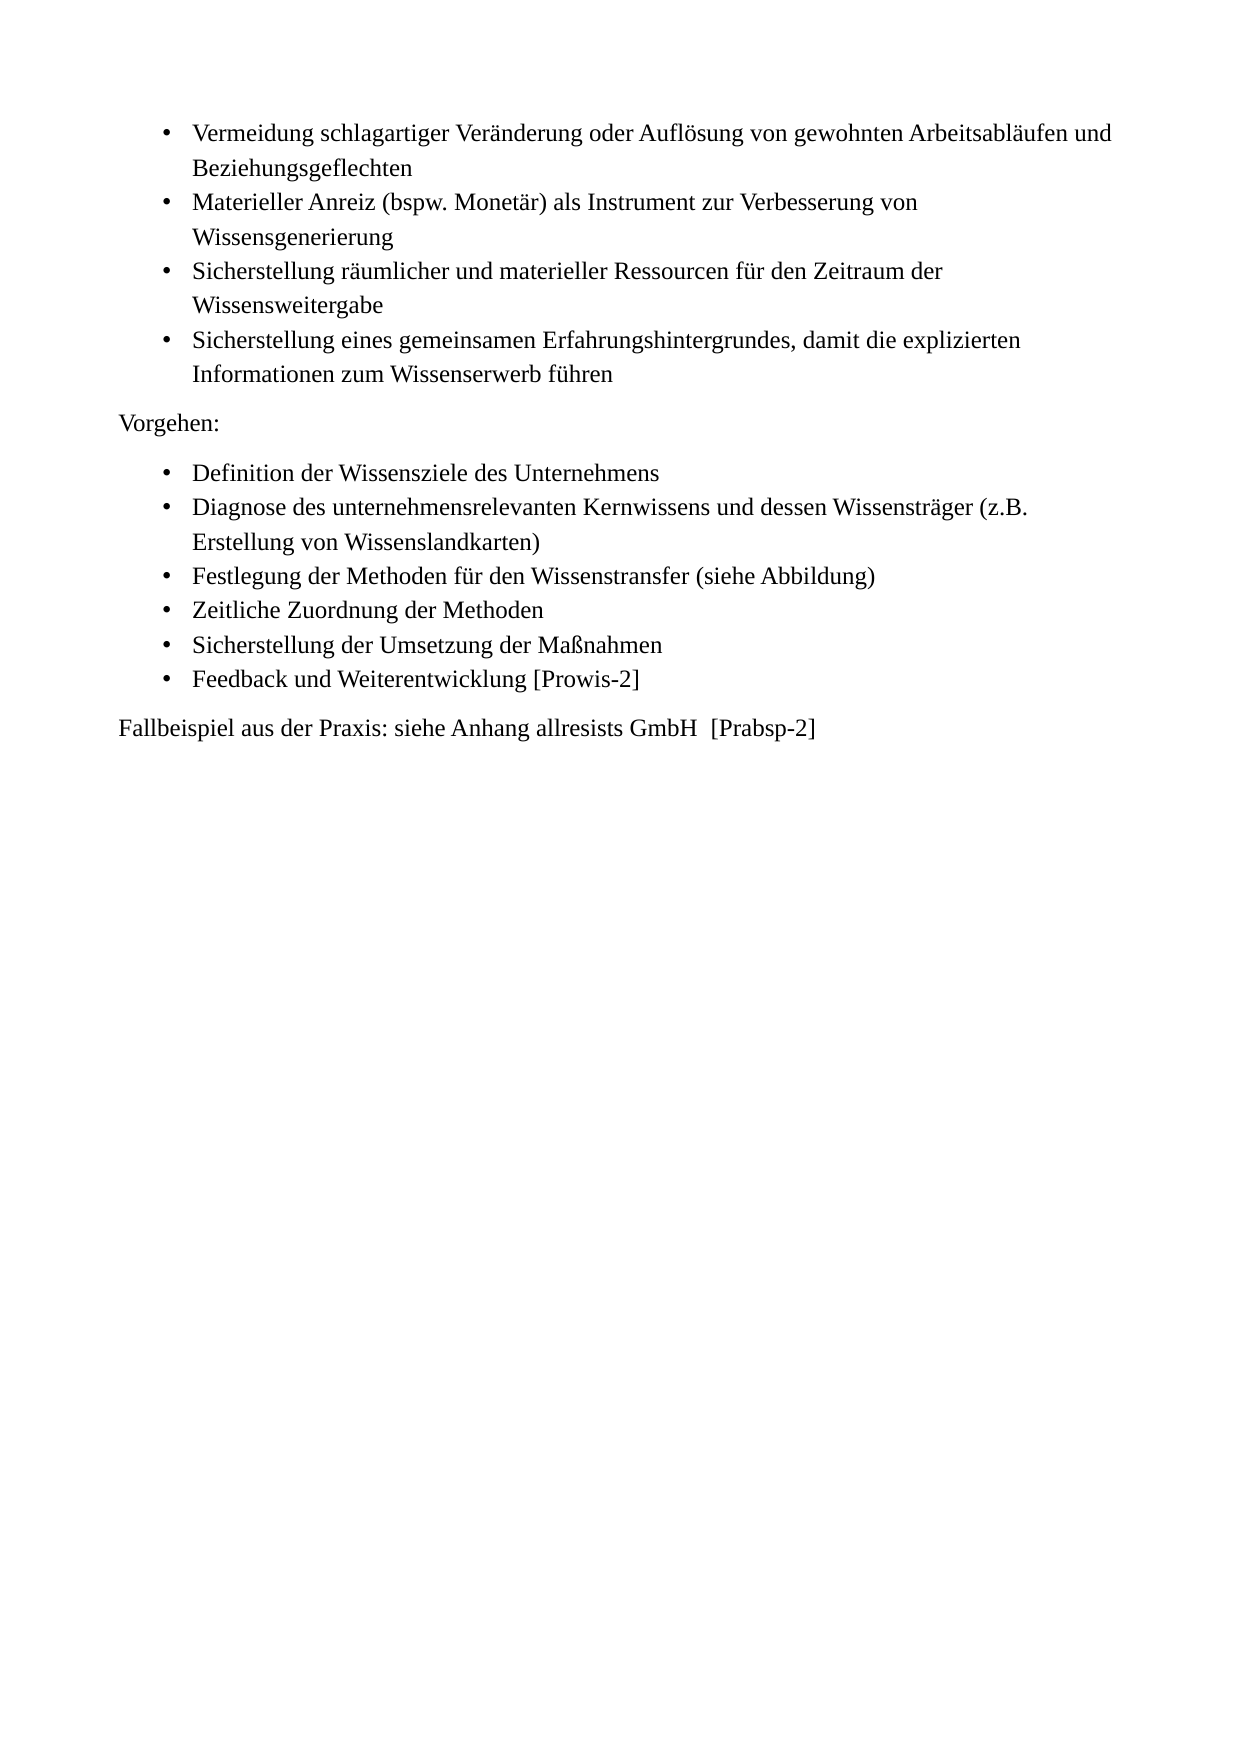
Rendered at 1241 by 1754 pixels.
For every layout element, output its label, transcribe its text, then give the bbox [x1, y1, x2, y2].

list Diagnose des unternehmensrelevanten Kernwissens und dessen Wissensträger (z.B. Erstellung von Wissenslandkarten) [162, 492, 1122, 555]
list Feedback und Weiterentwicklung [Prowis-2] [162, 664, 1122, 693]
list Materieller Anreiz (bspw. Monetär) als Instrument zur Verbesserung von Wissensgenerierung [162, 187, 1122, 250]
list Definition der Wissensziele des Unternehmens [162, 458, 1122, 486]
list Zeitliche Zuordnung der Methoden [162, 596, 1122, 624]
list Sicherstellung der Umsetzung der Maßnahmen [162, 630, 1122, 659]
list Sicherstellung räumlicher und materieller Ressourcen für den Zeitraum der Wissensweitergabe [162, 256, 1122, 319]
text Vorgehen: [118, 408, 1122, 437]
list Vermeidung schlagartiger Veränderung oder Auflösung von gewohnten Arbeitsabläufen und Beziehungsgeflechten [162, 118, 1122, 181]
list Festlegung der Methoden für den Wissenstransfer (siehe Abbildung) [162, 561, 1122, 590]
list Sicherstellung eines gemeinsamen Erfahrungshintergrundes, damit die explizierten Informationen zum Wissenserwerb führen [162, 325, 1122, 388]
text Fallbeispiel aus der Praxis: siehe Anhang allresists GmbH [Prabsp-2] [118, 713, 1122, 742]
